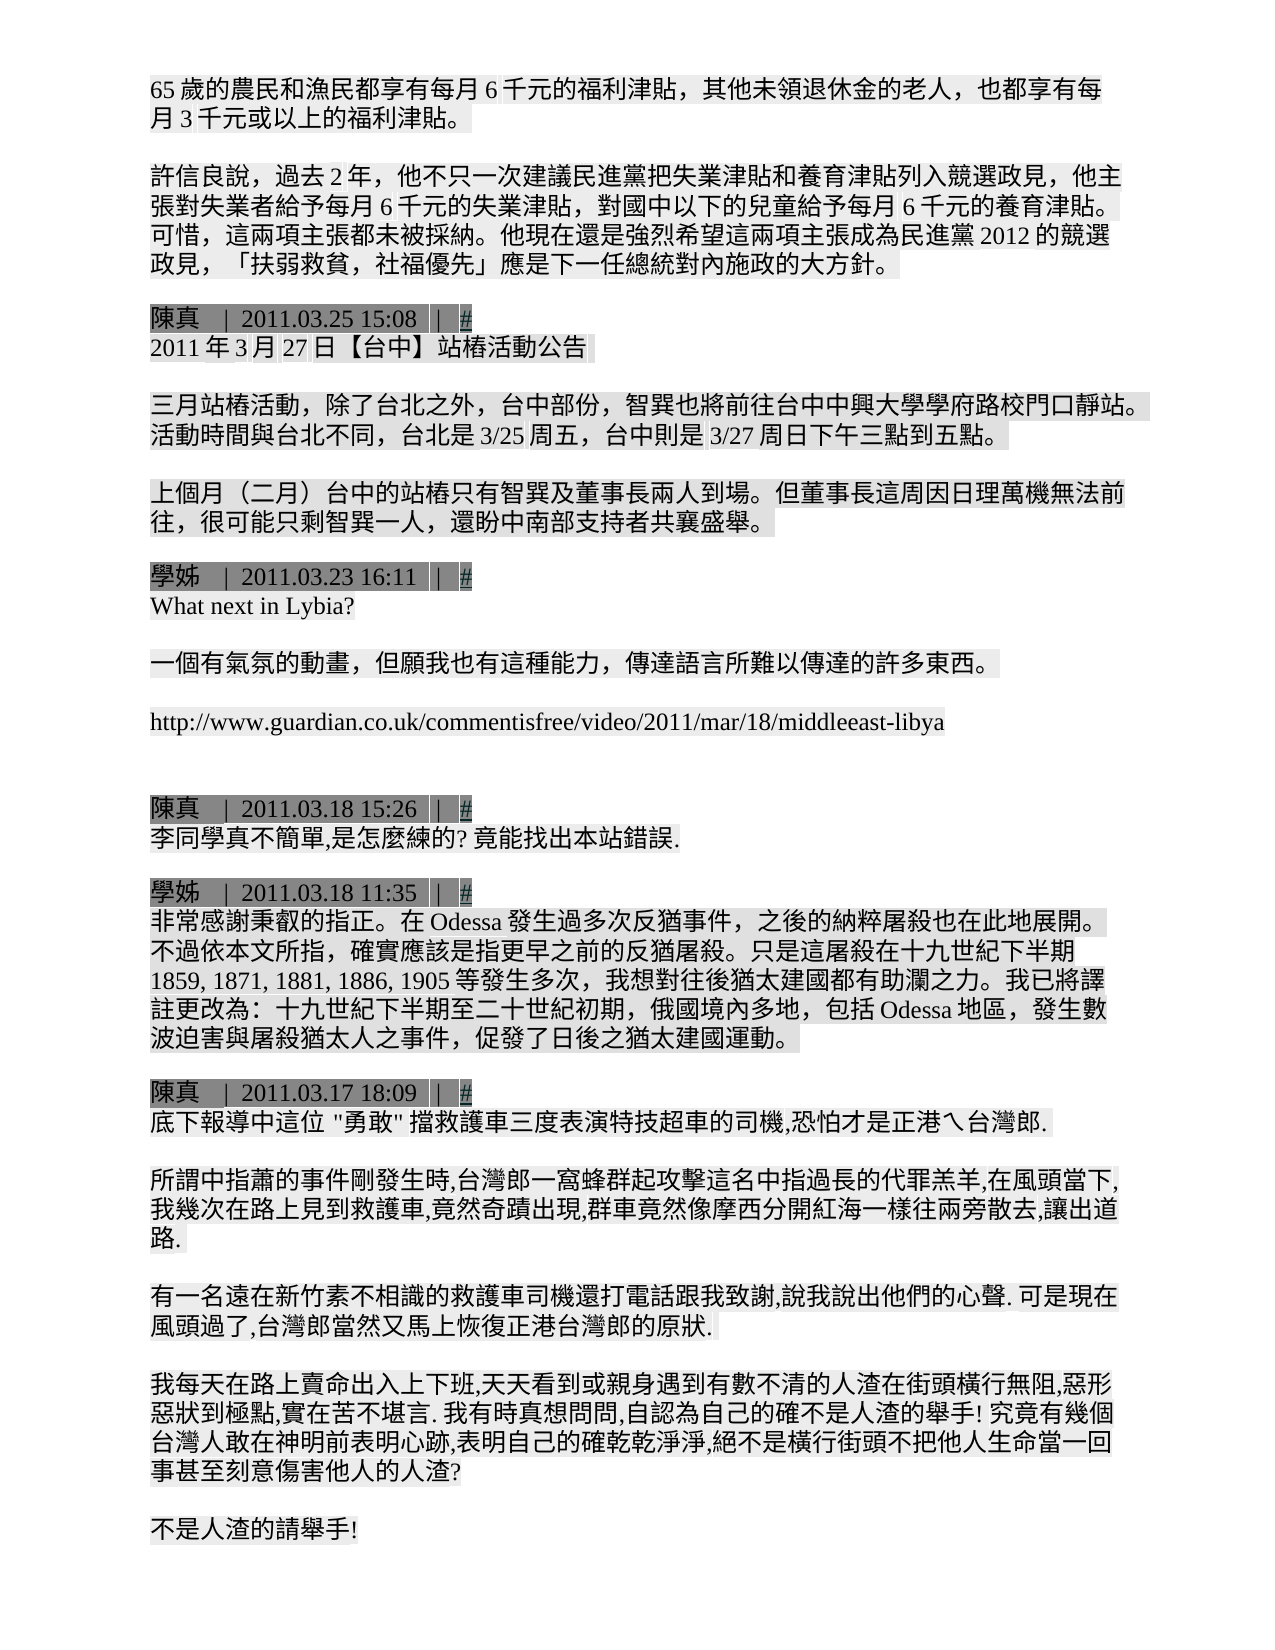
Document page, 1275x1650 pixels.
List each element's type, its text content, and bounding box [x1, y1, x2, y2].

text 底下報導中這位 "勇敢" 擋救護車三度表演特技超車的司機,恐怕才是正港ㄟ台灣郎. 所謂中指蕭的事件剛發生時,台灣郎一窩蜂群起攻擊這名中指過長的代罪羔羊,在風頭當下,我幾次在路上見到救護車,竟然奇蹟出現,群車竟然像摩西分開紅海一樣往兩旁散去,讓出道路. 有一名遠在新竹素不相識的救護車司機還打電話跟我致謝,說我說出他們的心聲. 可是現在風頭過了,台灣郎當然又馬上恢復正港台灣郎的原狀. 我每天在路上賣命出入上下班,天天看到或親身遇到有數不清的人渣在街頭橫行無阻,惡形惡狀到極點,實在苦不堪言. 我有時真想問問,自認為自己的確不是人渣的舉手! 究竟有幾個台灣人敢在神明前表明心跡,表明自己的確乾乾淨淨,絕不是橫行街頭不把他人生命當一回事甚至刻意傷害他人的人渣? 不是人渣的請舉手! [150, 1108, 1125, 1573]
text 我聽過一些其實很在乎形象的人,卻常跟大家說什麼我們要 "義無反顧,雖千萬人吾往矣" 云云,但慢慢地你會發現,所謂雖千萬人吾往矣其實是吾努力向千萬人靠攏討喜的意思. 放眼所及,所謂理想主義者,幾乎全是這樣的生意人,少有例外. 相反地,許信良幾十年來形象很差,甚至有 "變色龍" 的污名外號,說他權謀善變,圓滑而缺乏理想等等,簡直一無是處. 比方說曾經在許信良黨主席任內發動罷免他的林義雄,就曾經以一些道德概念來做為發動罷免的理由,例如說許信良不能當黨主席的主要罪狀之一是: "看不起人民","私通統治者" 等等,甚至還指控他拿國民黨連戰的錢(並非事實). 事實上,被人稱做變色龍的許信良,恐怕是我所知道的台灣政治人物裏頭始終不變對於理想非常死心眼的一個人,而其他政治人物,那些號稱始終如一的,的確是始終如一,問題是如個什麼樣的 "一"? 有的是始終如生意人,有的是始終以敵我論是非,敵人全錯我方全對,有的是始終自以為聖人,有的是始終堅守統獨教條,佔最多數的一種人是始終拿順風旗,永遠都是站在最有利的位置. 對於這些人來講,理想或價值始終只是一種商品一種手段一種晉身階一種裝飾品. 聖經上有段話: "人若因我辱罵你們,逼迫你們,捏造各樣壞話毀謗你們,你們就有福了! 應當歡喜快樂,因為你們在天上的賞賜是大的. 在你們以前的先知,人也是這樣逼迫他們." 幾十年來,我慢慢也學會了怎麼更深刻地看待人事物. 那些像許信良那樣從來都不把道德辭彙掛在嘴上的人,那些飽受污名,負面形象與正面事實落差甚大的人,或許才是真正的聖徒. 我不是說聖徒們講的話或做的事全是對的,我只是說這樣一些人值得後世人們到他墳前灑下熱淚. 陳真 =============== 登記2012初選 許信良借錢宣揚理念 新頭殼newtalk 2011.03.25 王鼎鈞/台北報導 民進黨總統黨內初選今（25）日截止登記，前民進黨主席許信良意外現身加入戰局。他表示，他知道當選機率不大，但志在宣揚「扶弱濟貧、社福優先、確保現狀、大膽開放」理念，要給另外2位參選人壓力，期盼他的意見能成為政策。 繼民進黨主席蔡英文與前行政院長蘇貞昌之後，前民進黨主席許信良意外現身黨中央，攜帶500萬支票登記，由秘書長蘇嘉全親自出面受理。黨工對於許信良的現身也都嚇一跳，黨主管們也說事前未接獲情資。 許信良在受訪時表示，他一生都在關注政治，關心社會，他沒有其他的興趣了；他如果有錢，再多都願意花，他很久前就決定了，借到500萬就來登記，將來要花不少時間還。他不會去走基層，只是想跟大家闡述他的想法。 許信良說，事前沒有知會蘇貞昌和蔡英文，希望將來能跟2位候選人，公開討論各議題，透過討論，讓蘇、蔡兩人很快地瞭解，相信蘇蔡兩人也可以很快地吸收。關於核能發電爭議，他認為要有專家跟學者來參與討論，而「公投」不失為一個好辦法。 許信良在聲明中指出，他以一生準備當好台灣的政治領導人，不計毀譽，不問浮沉。現在，他年已70，大概只有非常渺茫的機會承擔這項重任。雖然如此，他還是希望在有生之年，看到他的準備能夠對他熱愛的台灣人民，以及他相信對台灣人民負有特殊使命的民進黨有所幫助。這就是為什麼實在付不起登記費，他還是盡力張羅，趕在最後一刻搭上民進黨2012總統初選列車。 關於兩岸，他認為，台灣沒有主權流失的危機，台灣沒有被統一的威脅，國家認同的分歧也是表面的大於實質的；台灣進不了聯合國是無法突破的國際政治的現實，而台灣多幾個邦交國或少幾個邦交國，都不影響台灣的安危和人民的利益。這些都不是真正的問題，這些都不值得總統去煩惱。 而且他還說，要讓台灣的經濟持續成長的最有效對策，就是對中資、中客、中生大膽開放；這個主張就像當年的「大膽西進」一樣，一定會受到政治成見的無情圍剿，但他還是要大膽主張。而現在，大概已經很少人會否定大膽西進的經濟效益。當台商大量匯回資金搶購房地產的這個時候，當年「錢進大陸債留台灣」的質疑，應該已經煙消雲散。 他強調，台灣真正的問題是經濟如何持續成長以及所得如何公平分配，解決貧富不均，總統責無旁貸。他也很高興知道蔡英文和蘇貞昌都非常重視這個當前台灣真正的問題。 許信良提到，他過去在2屆黨主席任內，大力推動老人津貼的主張。現在，全台灣年滿65歲的農民和漁民都享有每月6千元的福利津貼，其他未領退休金的老人，也都享有每月3千元或以上的福利津貼。 許信良說，過去2年，他不只一次建議民進黨把失業津貼和養育津貼列入競選政見，他主張對失業者給予每月6千元的失業津貼，對國中以下的兒童給予每月6千元的養育津貼。可惜，這兩項主張都未被採納。他現在還是強烈希望這兩項主張成為民進黨2012的競選政見，「扶弱救貧，社福優先」應是下一任總統對內施政的大方針。 [150, 75, 1125, 279]
text 陳真 | 2011.03.17 18:09 | # [150, 1078, 1125, 1108]
text 學姊 | 2011.03.23 16:11 | # [150, 562, 1125, 591]
text 李同學真不簡單,是怎麼練的? 竟能找出本站錯誤. [150, 824, 1125, 853]
text 陳真 | 2011.03.18 15:26 | # [150, 794, 1125, 824]
text 學姊 | 2011.03.18 11:35 | # [150, 878, 1125, 907]
text 2011年3月27日【台中】站樁活動公告 三月站樁活動，除了台北之外，台中部份，智巽也將前往台中中興大學學府路校門口靜站。活動時間與台北不同，台北是3/25周五，台中則是3/27周日下午三點到五點。 上個月（二月）台中的站樁只有智巽及董事長兩人到場。但董事長這周因日理萬機無法前往，很可能只剩智巽一人，還盼中南部支持者共襄盛舉。 [150, 333, 1125, 537]
text 陳真 | 2011.03.25 15:08 | # [150, 304, 1125, 333]
text 非常感謝秉叡的指正。在Odessa發生過多次反猶事件，之後的納粹屠殺也在此地展開。不過依本文所指，確實應該是指更早之前的反猶屠殺。只是這屠殺在十九世紀下半期1859, 1871, 1881, 1886, 1905等發生多次，我想對往後猶太建國都有助瀾之力。我已將譯註更改為：十九世紀下半期至二十世紀初期，俄國境內多地，包括Odessa地區，發生數波迫害與屠殺猶太人之事件，促發了日後之猶太建國運動。 [150, 907, 1125, 1053]
text What next in Lybia? 一個有氣氛的動畫，但願我也有這種能力，傳達語言所難以傳達的許多東西。 http://www.guardian.co.uk/commentisfree/video/2011/mar/18/middleeast-libya [150, 591, 1125, 736]
